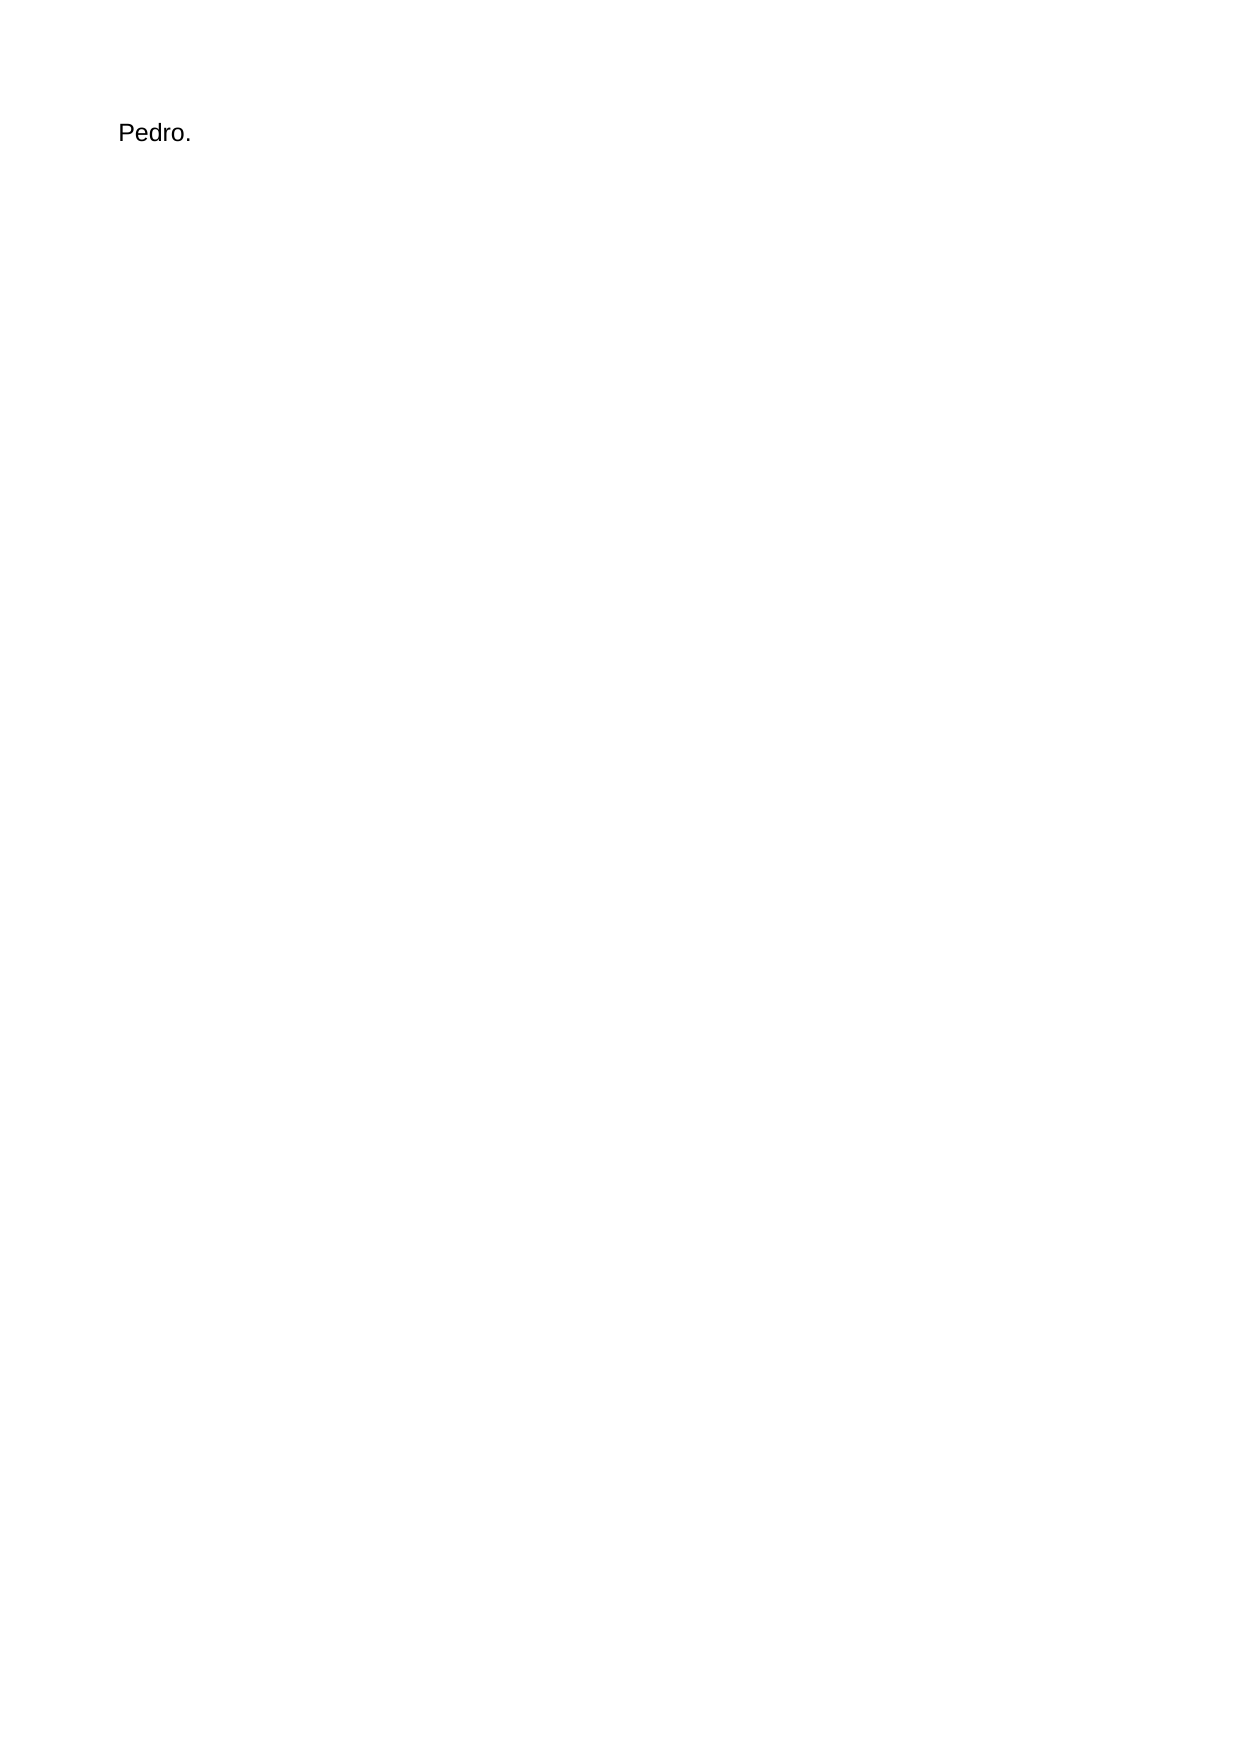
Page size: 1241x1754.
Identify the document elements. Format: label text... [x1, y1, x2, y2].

text Pedro. [118, 118, 1122, 147]
